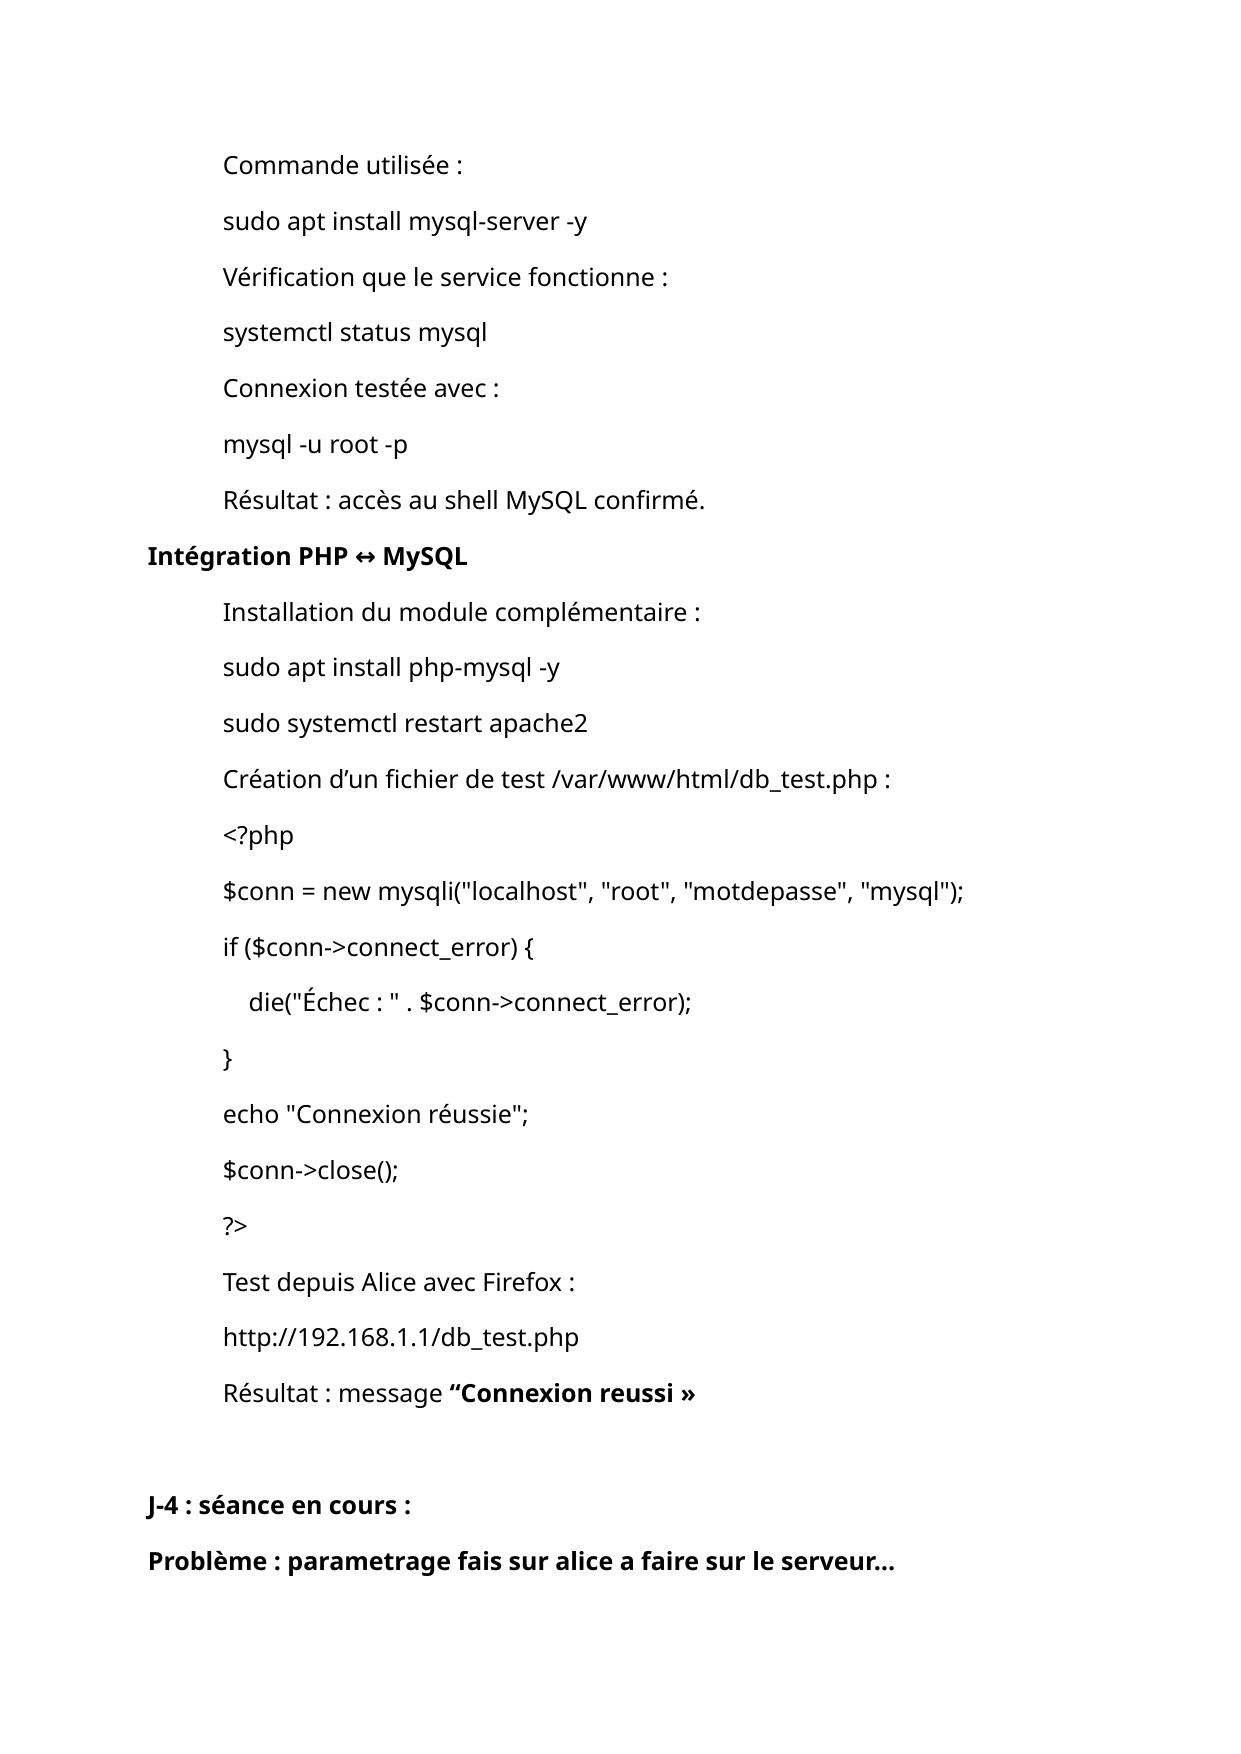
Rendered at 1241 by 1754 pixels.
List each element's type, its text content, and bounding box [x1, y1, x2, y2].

text die("Échec : " . $conn->connect_error); [223, 985, 1093, 1019]
text mysql -u root -p [223, 427, 1093, 461]
text Résultat : accès au shell MySQL confirmé. [223, 483, 1093, 517]
text echo "Connexion réussie"; [223, 1097, 1093, 1131]
text Résultat : message “Connexion reussi » [223, 1376, 1093, 1410]
text Problème : parametrage fais sur alice a faire sur le serveur… [148, 1543, 1093, 1577]
text sudo apt install mysql-server -y [223, 203, 1093, 237]
text ?> [223, 1208, 1093, 1242]
text Création d’un fichier de test /var/www/html/db_test.php : [223, 762, 1093, 796]
text sudo systemctl restart apache2 [223, 706, 1093, 740]
text Installation du module complémentaire : [223, 594, 1093, 628]
text Connexion testée avec : [223, 371, 1093, 405]
text Test depuis Alice avec Firefox : [223, 1264, 1093, 1298]
text Vérification que le service fonctionne : [223, 259, 1093, 293]
text Commande utilisée : [223, 148, 1093, 182]
text J-4 : séance en cours : [148, 1488, 1093, 1522]
text if ($conn->connect_error) { [223, 929, 1093, 963]
text $conn = new mysqli("localhost", "root", "motdepasse", "mysql"); [223, 873, 1093, 907]
text } [223, 1041, 1093, 1075]
text $conn->close(); [223, 1153, 1093, 1187]
text http://192.168.1.1/db_test.php [223, 1320, 1093, 1354]
text <?php [223, 818, 1093, 852]
text systemctl status mysql [223, 315, 1093, 349]
text sudo apt install php-mysql -y [223, 650, 1093, 684]
text Intégration PHP ↔ MySQL [148, 538, 1093, 572]
